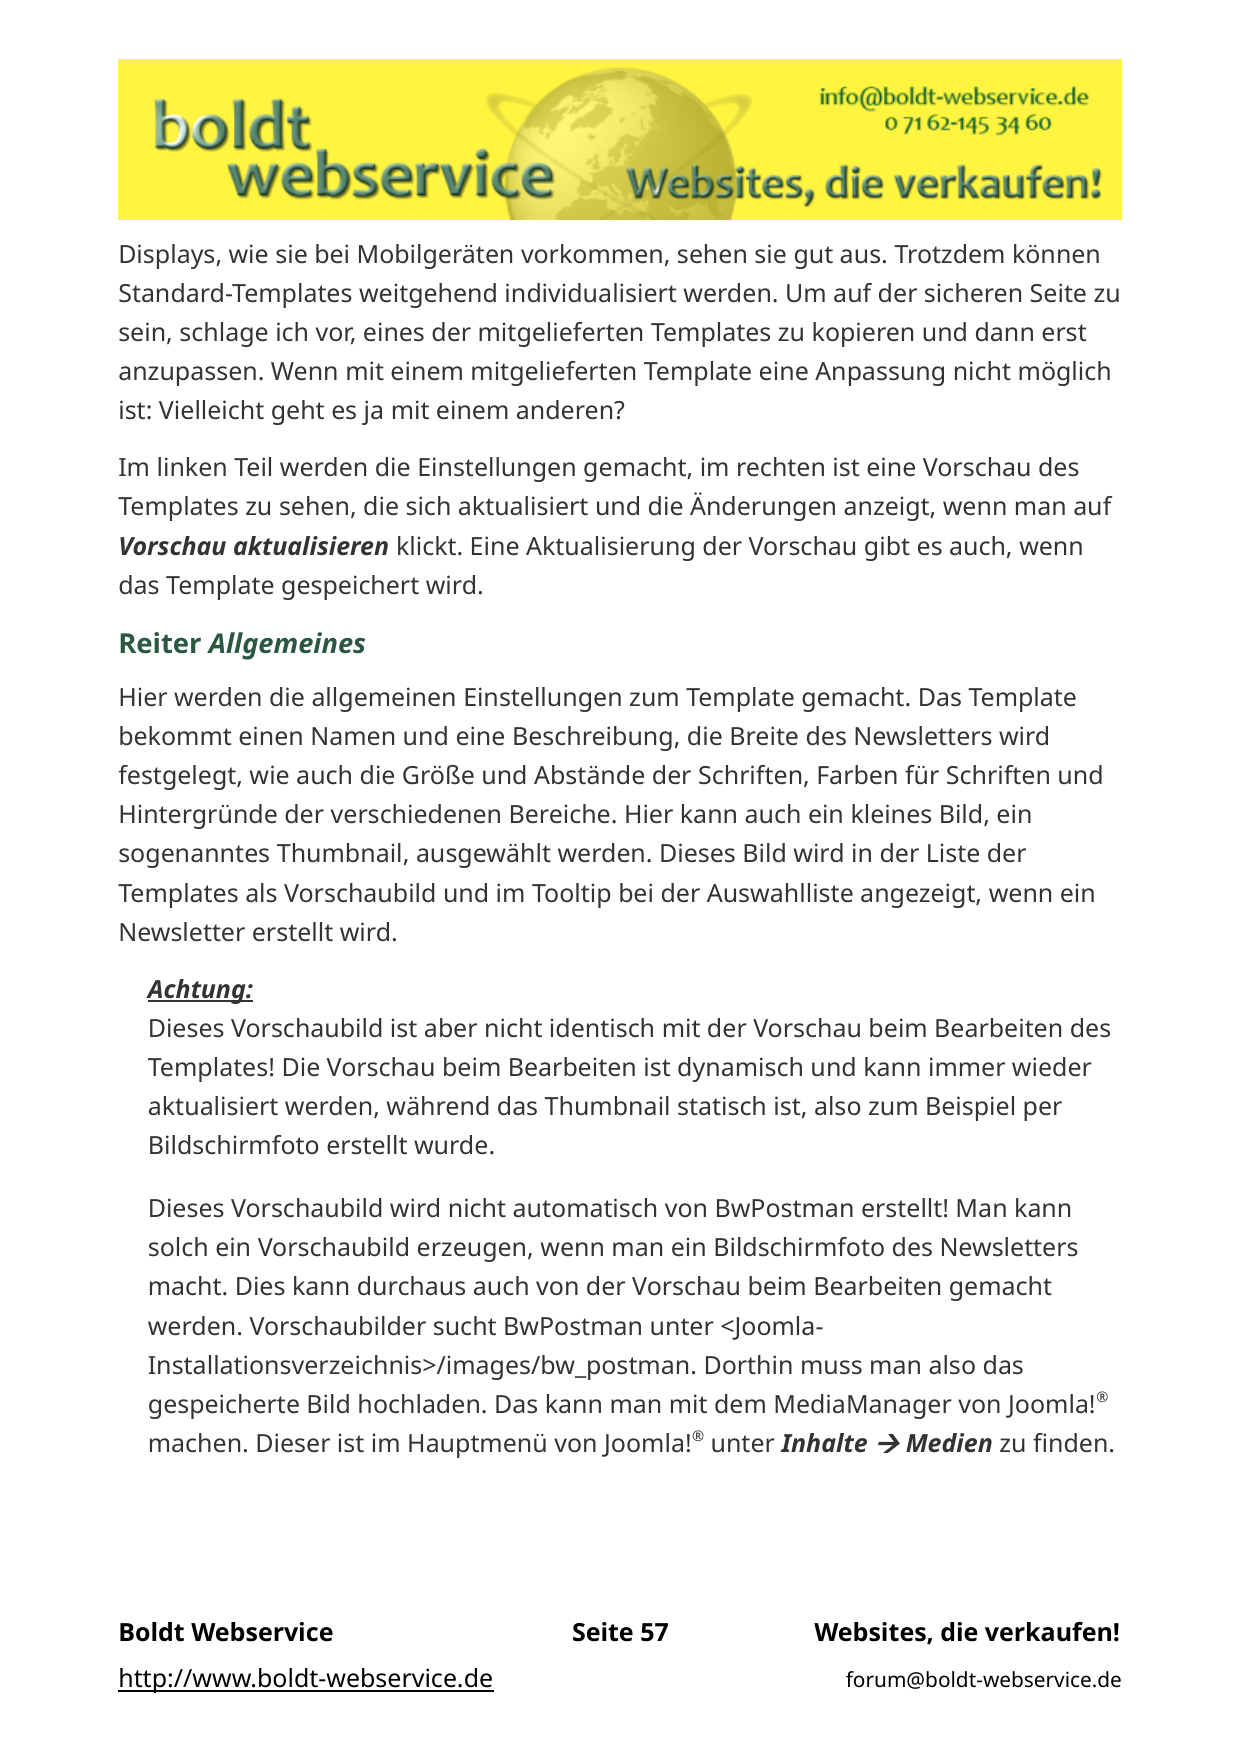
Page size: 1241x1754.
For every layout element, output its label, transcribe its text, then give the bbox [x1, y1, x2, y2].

subtitle Reiter Allgemeines [118, 624, 1122, 662]
text Hier werden die allgemeinen Einstellungen zum Template gemacht. Das Template bekommt einen Namen und eine Beschreibung, die Breite des Newsletters wird festgelegt, wie auch die Größe und Abstände der Schriften, Farben für Schriften und Hintergründe der verschiedenen Bereiche. Hier kann auch ein kleines Bild, ein sogenanntes Thumbnail, ausgewählt werden. Dieses Bild wird in der Liste der Templates als Vorschaubild und im Tooltip bei der Auswahlliste angezeigt, wenn ein Newsletter erstellt wird. [118, 679, 1122, 948]
picture [118, 59, 1123, 220]
text Dieses Vorschaubild wird nicht automatisch von BwPostman erstellt! Man kann solch ein Vorschaubild erzeugen, wenn man ein Bildschirmfoto des Newsletters macht. Dies kann durchaus auch von der Vorschau beim Bearbeiten gemacht werden. Vorschaubilder sucht BwPostman unter <Joomla-Installationsverzeichnis>/images/bw_postman. Dorthin muss man also das gespeicherte Bild hochladen. Das kann man mit dem MediaManager von Joomla!® machen. Dieser ist im Hauptmenü von Joomla!® unter Inhalte  Medien zu finden. [148, 1191, 1122, 1460]
text Displays, wie sie bei Mobilgeräten vorkommen, sehen sie gut aus. Trotzdem können Standard-Templates weitgehend individualisiert werden. Um auf der sicheren Seite zu sein, schlage ich vor, eines der mitgelieferten Templates zu kopieren und dann erst anzupassen. Wenn mit einem mitgelieferten Template eine Anpassung nicht möglich ist: Vielleicht geht es ja mit einem anderen? [118, 236, 1122, 427]
text Im linken Teil werden die Einstellungen gemacht, im rechten ist eine Vorschau des Templates zu sehen, die sich aktualisiert und die Änderungen anzeigt, wenn man auf Vorschau aktualisieren klickt. Eine Aktualisierung der Vorschau gibt es auch, wenn das Template gespeichert wird. [118, 450, 1122, 601]
text Achtung: Dieses Vorschaubild ist aber nicht identisch mit der Vorschau beim Bearbeiten des Templates! Die Vorschau beim Bearbeiten ist dynamisch und kann immer wieder aktualisiert werden, während das Thumbnail statisch ist, also zum Beispiel per Bildschirmfoto erstellt wurde. [148, 971, 1122, 1162]
